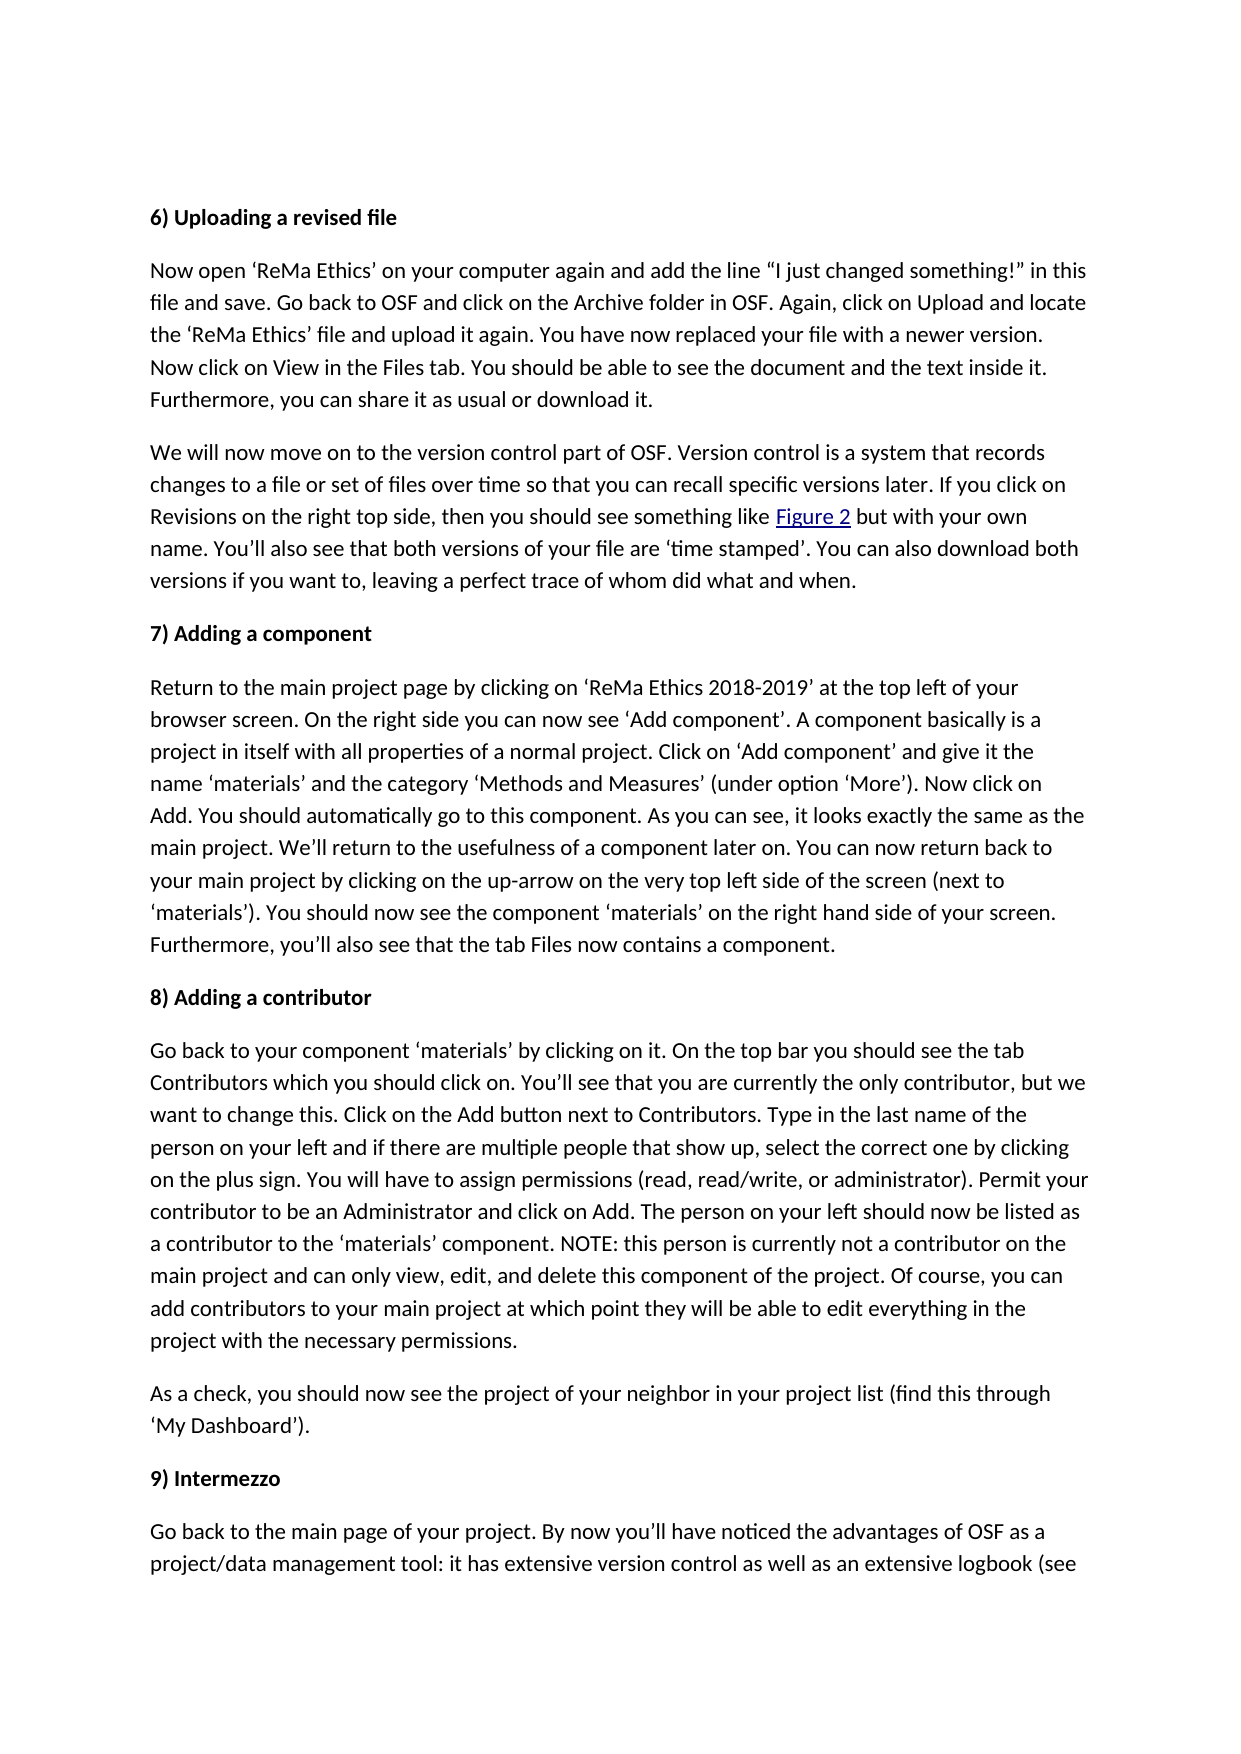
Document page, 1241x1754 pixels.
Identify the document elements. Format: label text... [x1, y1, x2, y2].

text Return to the main project page by clicking on ‘ReMa Ethics 2018-2019’ at the top left of your browser screen. On the right side you can now see ‘Add component’. A component basically is a project in itself with all properties of a normal project. Click on ‘Add component’ and give it the name ‘materials’ and the category ‘Methods and Measures’ (under option ‘More’). Now click on Add. You should automatically go to this component. As you can see, it looks exactly the same as the main project. We’ll return to the usefulness of a component later on. You can now return back to your main project by clicking on the up-arrow on the very top left side of the screen (next to ‘materials’). You should now see the component ‘materials’ on the right hand side of your screen. Furthermore, you’ll also see that the tab Files now contains a component. [150, 673, 1090, 958]
text 7) Adding a component [150, 619, 1090, 648]
text As a check, you should now see the project of your neighbor in your project list (find this through ‘My Dashboard’). [150, 1379, 1090, 1439]
text We will now move on to the version control part of OSF. Version control is a system that records changes to a file or set of files over time so that you can recall specific versions later. If you click on Revisions on the right top side, then you should see something like Figure 2 but with your own name. You’ll also see that both versions of your file are ‘time stamped’. You can also download both versions if you want to, leaving a perfect trace of whom did what and when. [150, 438, 1090, 594]
text Go back to the main page of your project. By now you’ll have noticed the advantages of OSF as a project/data management tool: it has extensive version control as well as an extensive logbook (see [150, 1517, 1090, 1577]
text 8) Adding a contributor [150, 983, 1090, 1011]
text Now open ‘ReMa Ethics’ on your computer again and add the line “I just changed something!” in this file and save. Go back to OSF and click on the Archive folder in OSF. Again, click on Upload and locate the ‘ReMa Ethics’ file and upload it again. You have now replaced your file with a newer version. Now click on View in the Files tab. You should be able to see the document and the text inside it. Furthermore, you can share it as usual or download it. [150, 256, 1090, 413]
text Go back to your component ‘materials’ by clicking on it. On the top bar you should see the tab Contributors which you should click on. You’ll see that you are currently the only contributor, but we want to change this. Click on the Add button next to Contributors. Type in the last name of the person on your left and if there are multiple people that show up, select the correct one by clicking on the plus sign. You will have to assign permissions (read, read/write, or administrator). Permit your contributor to be an Administrator and click on Add. The person on your left should now be listed as a contributor to the ‘materials’ component. NOTE: this person is currently not a contributor on the main project and can only view, edit, and delete this component of the project. Of course, you can add contributors to your main project at which point they will be able to edit everything in the project with the necessary permissions. [150, 1036, 1090, 1354]
text 6) Uploading a revised file [150, 203, 1090, 231]
text 9) Intermezzo [150, 1464, 1090, 1492]
